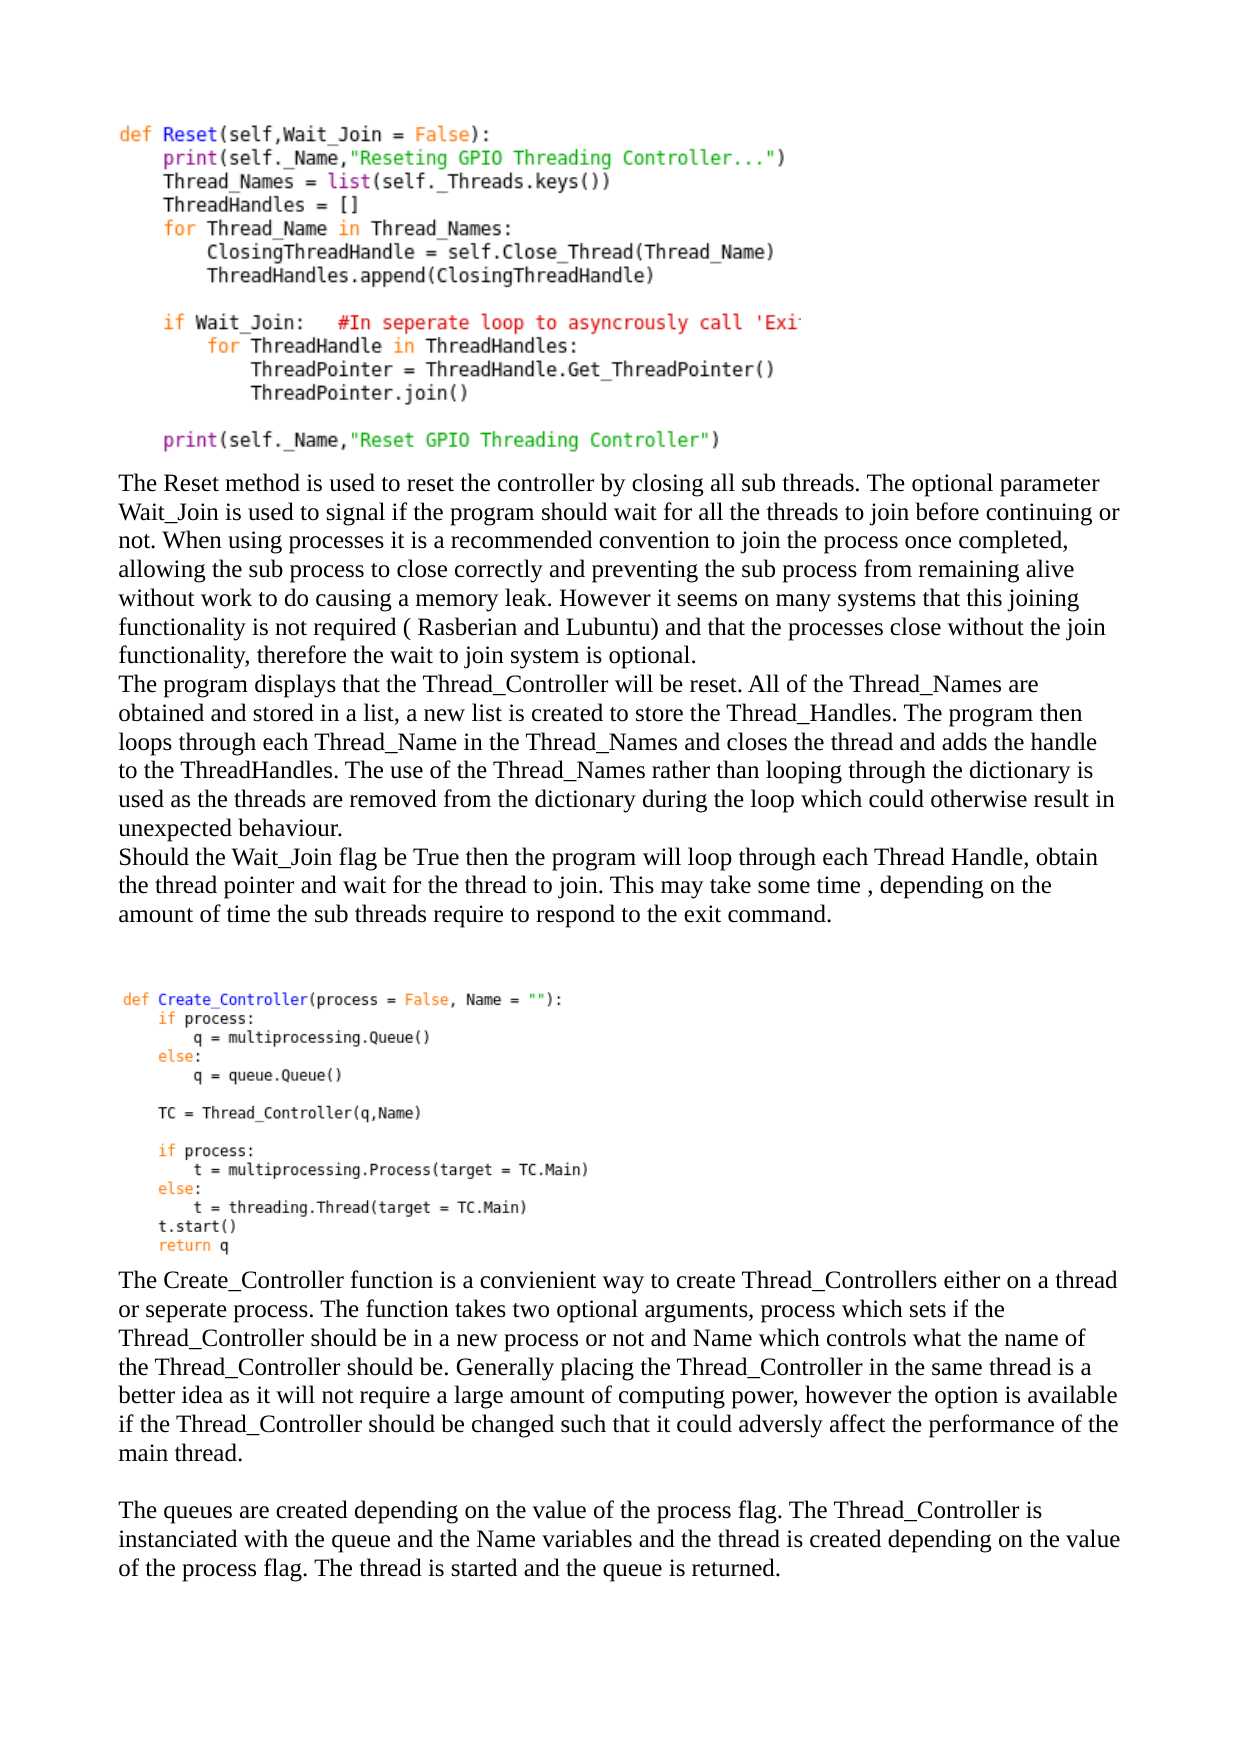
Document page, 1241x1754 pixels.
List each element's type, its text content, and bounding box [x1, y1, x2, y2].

picture [118, 118, 801, 469]
text The program displays that the Thread_Controller will be reset. All of the Thread_Names are obtained and stored in a list, a new list is created to store the Thread_Handles. The program then loops through each Thread_Name in the Thread_Names and closes the thread and adds the handle to the ThreadHandles. The use of the Thread_Names rather than looping through the dictionary is used as the threads are removed from the dictionary during the loop which could otherwise result in unexpected behaviour. [118, 669, 1122, 842]
text The queues are created depending on the value of the process flag. The Thread_Controller is instanciated with the queue and the Name variables and the thread is created depending on the value of the process flag. The thread is started and the queue is returned. [118, 1496, 1122, 1582]
text The Reset method is used to reset the controller by closing all sub threads. The optional parameter Wait_Join is used to signal if the program should wait for all the threads to join before continuing or not. When using processes it is a recommended convention to join the process once completed, allowing the sub process to close correctly and preventing the sub process from remaining alive without work to do causing a memory leak. However it seems on many systems that this joining functionality is not required ( Rasberian and Lubuntu) and that the processes close without the join functionality, therefore the wait to join system is optional. [118, 118, 1122, 669]
text The Create_Controller function is a convienient way to create Thread_Controllers either on a thread or seperate process. The function takes two optional arguments, process which sets if the Thread_Controller should be in a new process or not and Name which controls what the name of the Thread_Controller should be. Generally placing the Thread_Controller in the same thread is a better idea as it will not require a large amount of computing power, however the option is available if the Thread_Controller should be changed such that it could adversly affect the performance of the main thread. [118, 986, 1122, 1467]
picture [118, 985, 592, 1266]
text Should the Wait_Join flag be True then the program will loop through each Thread Handle, obtain the thread pointer and wait for the thread to join. This may take some time , depending on the amount of time the sub threads require to respond to the exit command. [118, 842, 1122, 928]
